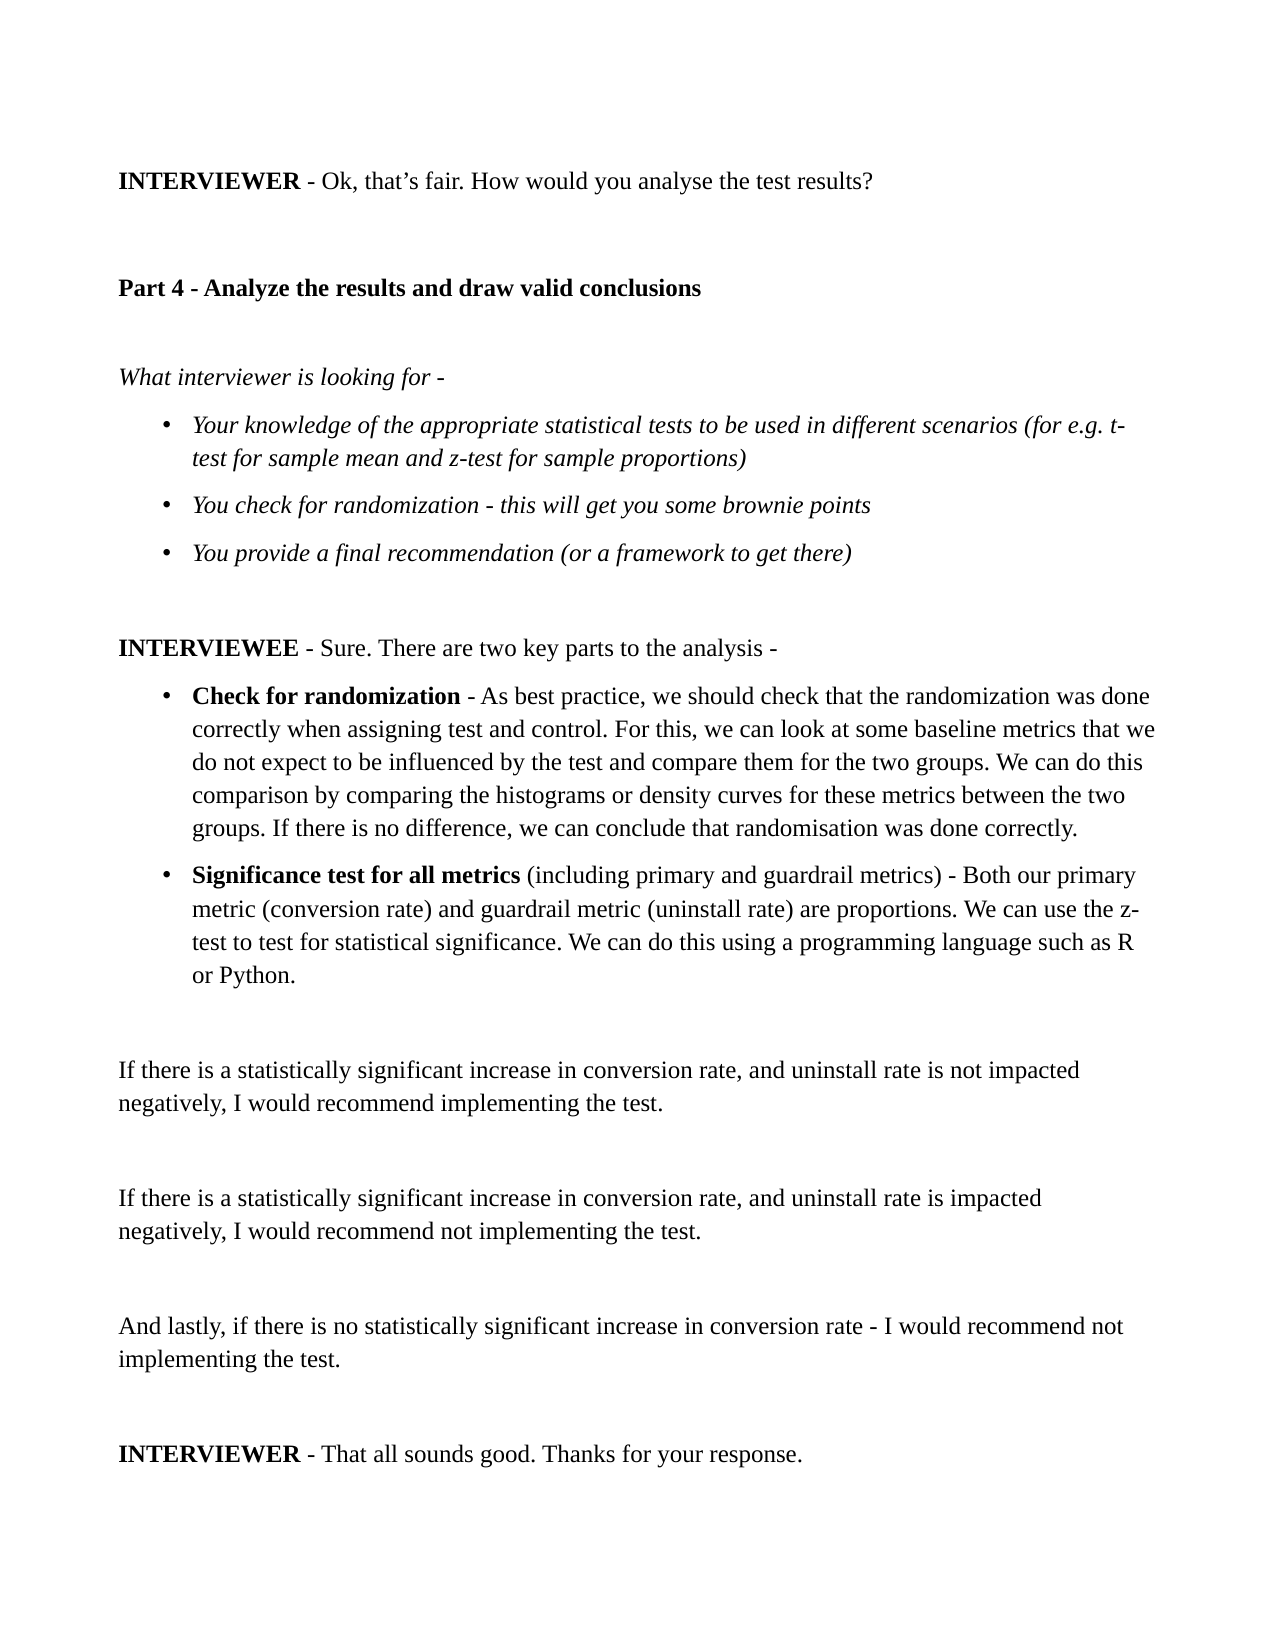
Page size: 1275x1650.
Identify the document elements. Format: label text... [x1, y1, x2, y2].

text What interviewer is looking for - [118, 362, 1157, 391]
list Your knowledge of the appropriate statistical tests to be used in different scenarios (for e.g. t-test for sample mean and z-test for sample proportions) [162, 410, 1157, 472]
text If there is a statistically significant increase in conversion rate, and uninstall rate is impacted negatively, I would recommend not implementing the test. [118, 1183, 1157, 1245]
text INTERVIEWER - Ok, that’s fair. How would you analyse the test results? [118, 166, 1157, 194]
list Check for randomization - As best practice, we should check that the randomization was done correctly when assigning test and control. For this, we can look at some baseline metrics that we do not expect to be influenced by the test and compare them for the two groups. We can do this comparison by comparing the histograms or density curves for these metrics between the two groups. If there is no difference, we can conclude that randomisation was done correctly. [162, 681, 1157, 842]
list Significance test for all metrics (including primary and guardrail metrics) - Both our primary metric (conversion rate) and guardrail metric (uninstall rate) are proportions. We can use the z-test to test for statistical significance. We can do this using a programming language such as R or Python. [162, 861, 1157, 988]
list You check for randomization - this will get you some brownie points [162, 491, 1157, 519]
text INTERVIEWER - That all sounds good. Thanks for your response. [118, 1439, 1157, 1468]
text INTERVIEWEE - Sure. There are two key parts to the analysis - [118, 633, 1157, 662]
text And lastly, if there is no statistically significant increase in conversion rate - I would recommend not implementing the test. [118, 1311, 1157, 1373]
list You provide a final recommendation (or a framework to get there) [162, 538, 1157, 567]
subtitle Part 4 - Analyze the results and draw valid conclusions [118, 273, 1157, 302]
text If there is a statistically significant increase in conversion rate, and uninstall rate is not impacted negatively, I would recommend implementing the test. [118, 1055, 1157, 1117]
